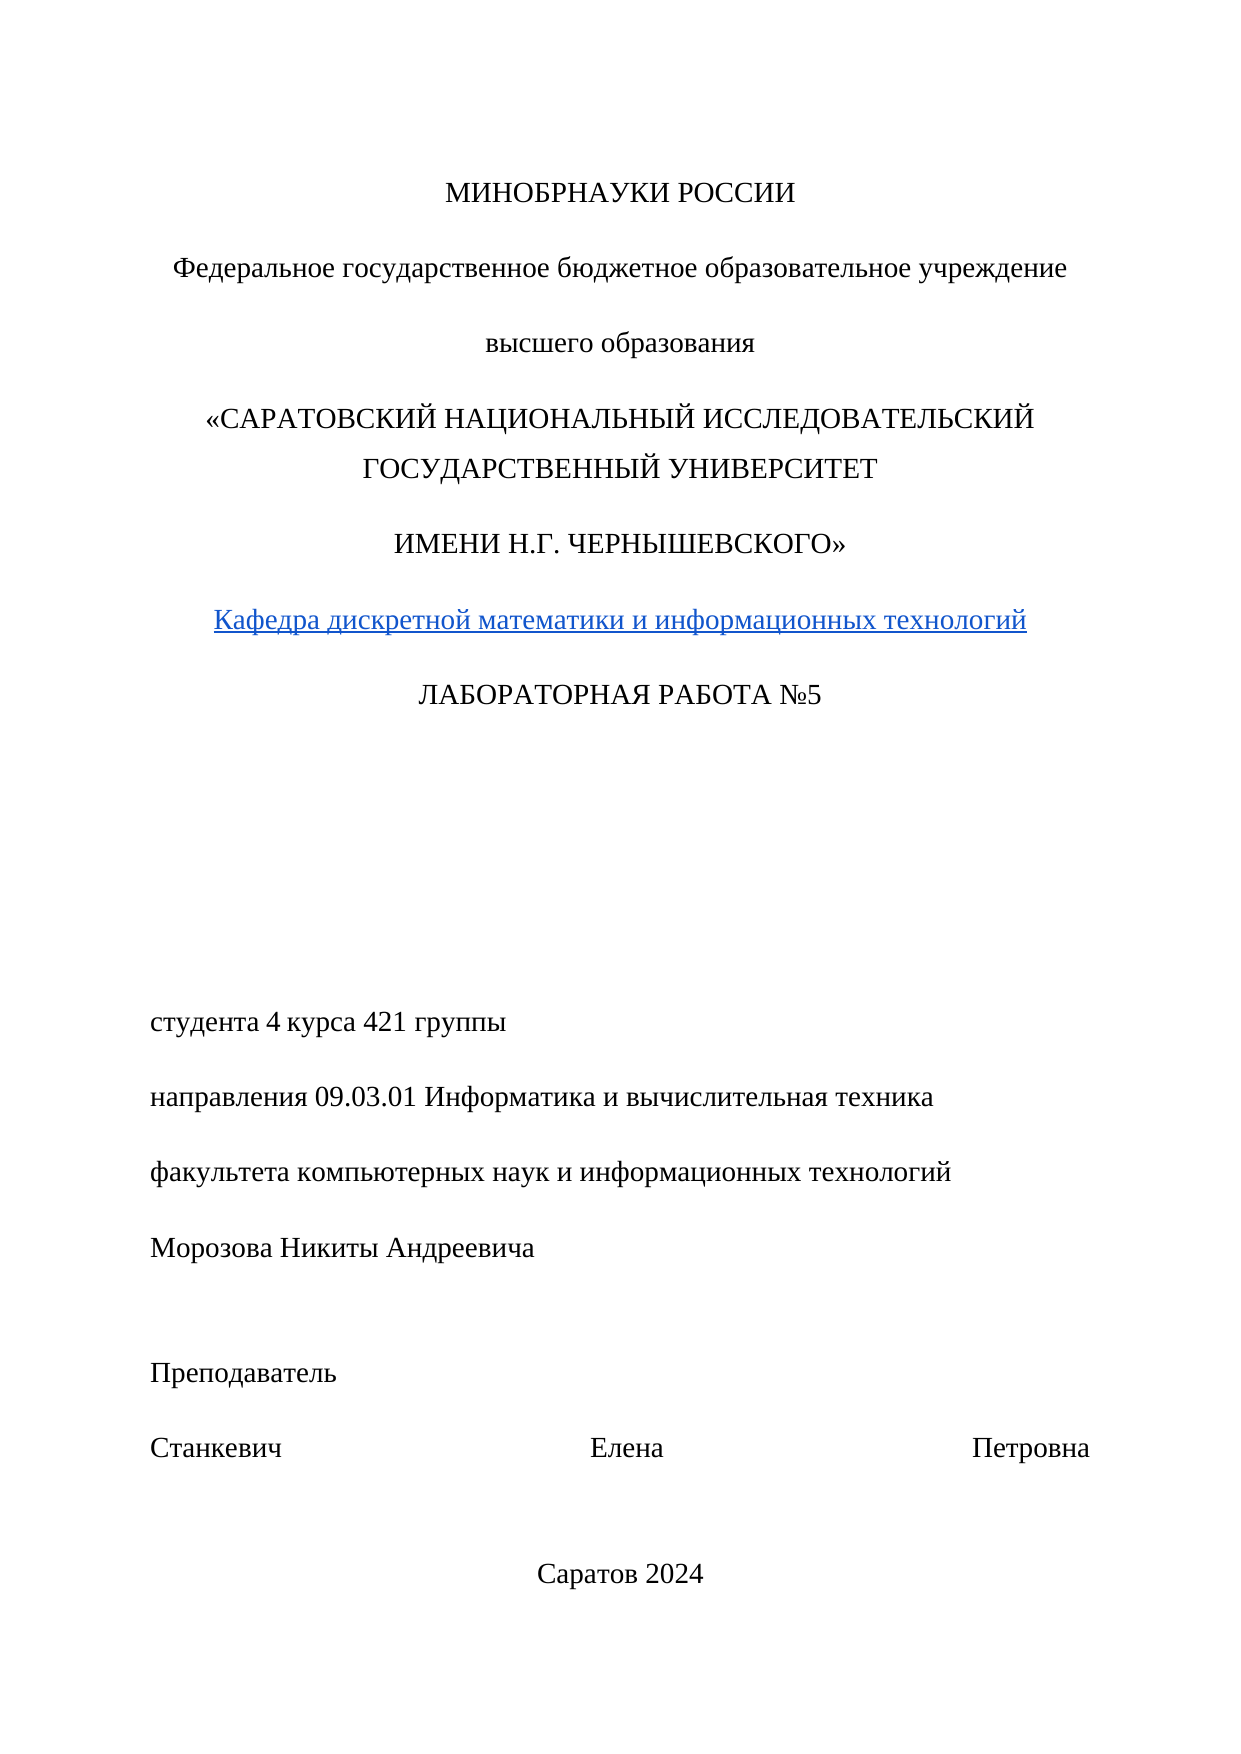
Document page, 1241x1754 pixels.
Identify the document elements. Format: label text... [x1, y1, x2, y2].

text Станкевич Елена Петровна [150, 1431, 1090, 1514]
text ЛАБОРАТОРНАЯ РАБОТА №5 [150, 677, 1090, 711]
text Преподаватель [150, 1355, 1090, 1389]
text направления 09.03.01 Информатика и вычислительная техника [150, 1079, 1090, 1113]
text МИНОБРНАУКИ РОССИИ [150, 175, 1090, 208]
text ИМЕНИ Н.Г. ЧЕРНЫШЕВСКОГО» [150, 527, 1090, 560]
text высшего образования [150, 326, 1090, 359]
text Морозова Никиты Андреевича [150, 1230, 1090, 1313]
text «САРАТОВСКИЙ НАЦИОНАЛЬНЫЙ ИССЛЕДОВАТЕЛЬСКИЙ ГОСУДАРСТВЕННЫЙ УНИВЕРСИТЕТ [150, 401, 1090, 485]
text факультета компьютерных наук и информационных технологий [150, 1154, 1090, 1188]
text Саратов 2024 [150, 1556, 1090, 1590]
text Федеральное государственное бюджетное образовательное учреждение [150, 250, 1090, 284]
text Кафедра дискретной математики и информационных технологий [150, 602, 1090, 635]
text студента 4 курса 421 группы [150, 1004, 1090, 1037]
